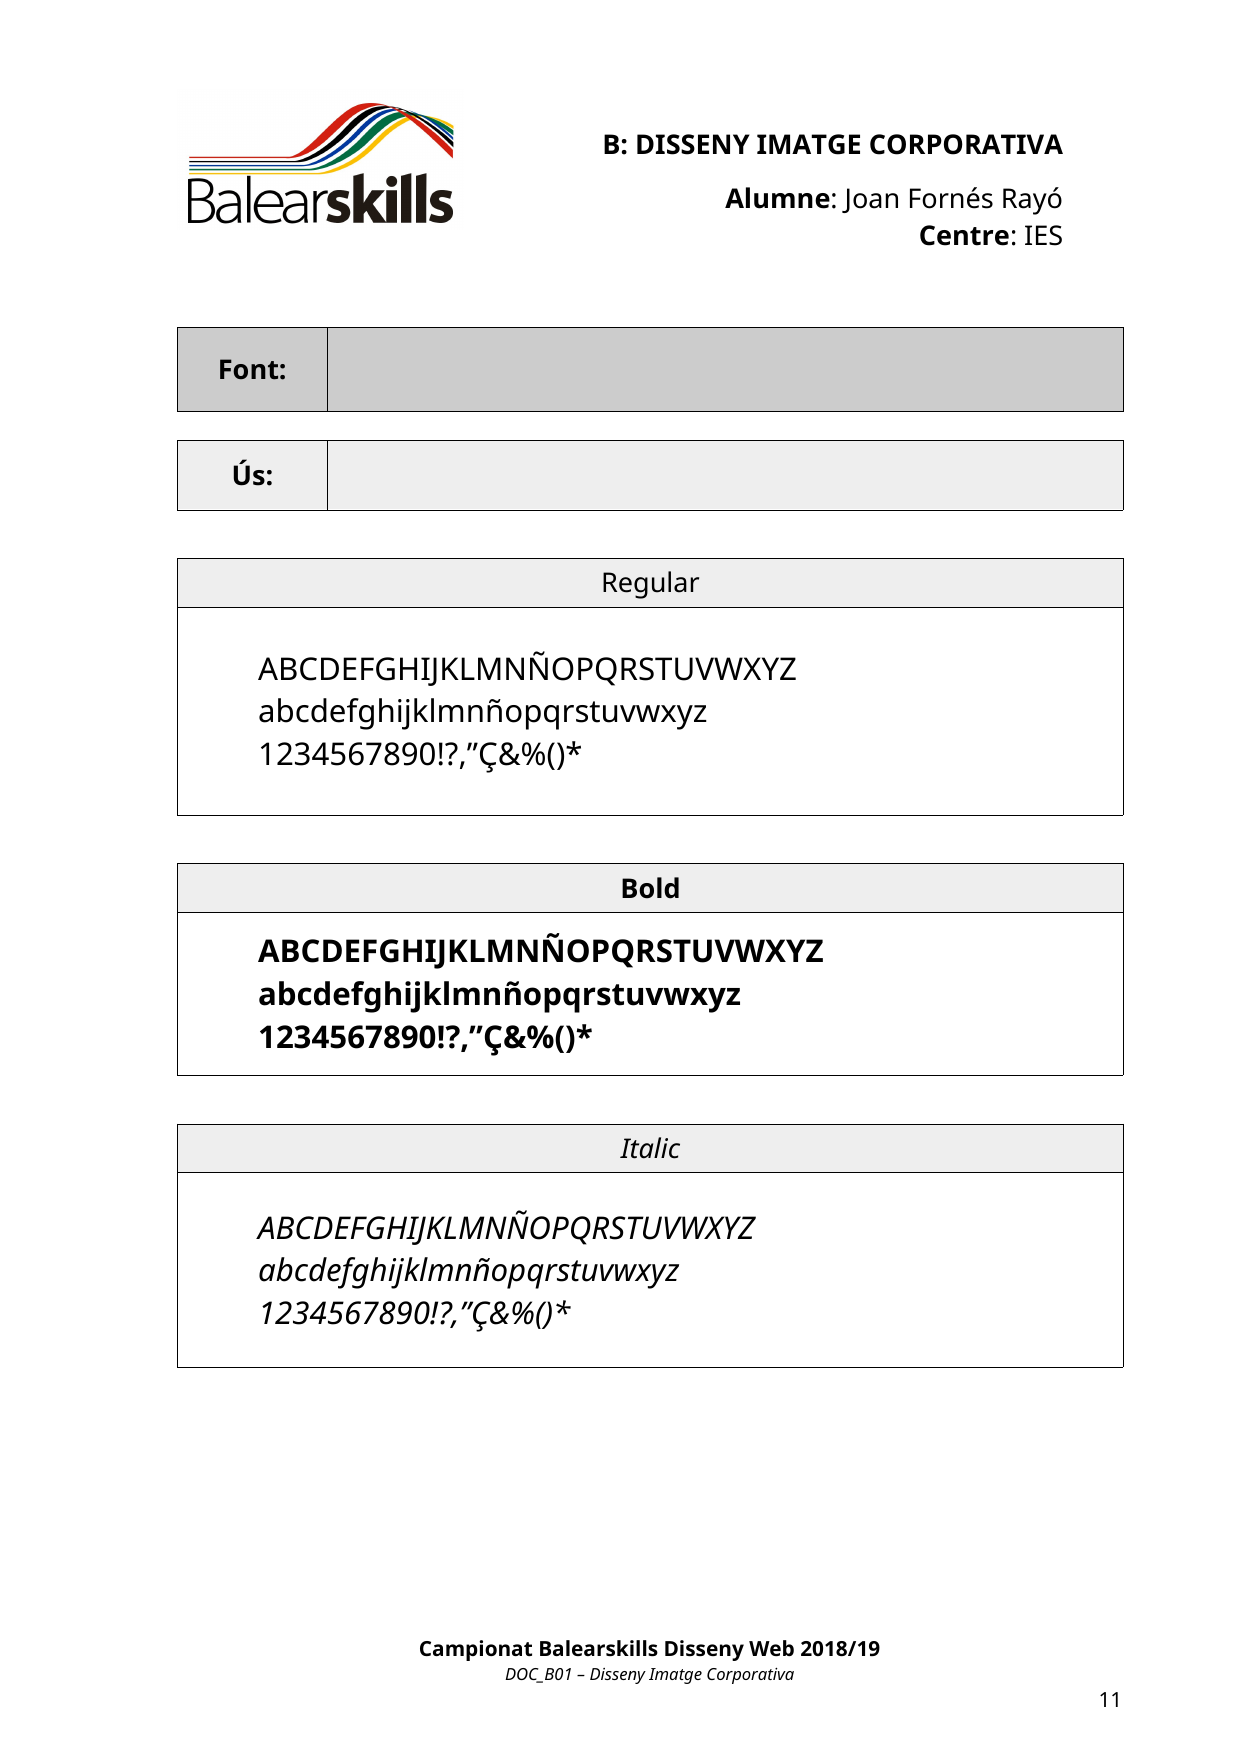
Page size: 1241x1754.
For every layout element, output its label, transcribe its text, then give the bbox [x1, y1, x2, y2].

table_cell Regular [178, 559, 1123, 607]
table_cell [177, 511, 1123, 558]
table_cell ABCDEFGHIJKLMNÑOPQRSTUVWXYZ abcdefghijklmnñopqrstuvwxyz 1234567890!?,”Ç&%()* [178, 608, 1123, 815]
picture [177, 89, 465, 230]
table_cell [177, 1076, 1123, 1123]
table_header Font: [178, 328, 327, 411]
table_cell Bold [178, 864, 1123, 912]
table_cell [328, 441, 1123, 509]
table_cell [177, 412, 1123, 440]
table_cell ABCDEFGHIJKLMNÑOPQRSTUVWXYZ abcdefghijklmnñopqrstuvwxyz 1234567890!?,”Ç&%()* [178, 1173, 1123, 1367]
table_cell ABCDEFGHIJKLMNÑOPQRSTUVWXYZ abcdefghijklmnñopqrstuvwxyz 1234567890!?,”Ç&%()* [178, 913, 1123, 1075]
table_cell Italic [178, 1125, 1123, 1172]
table_header [328, 328, 1123, 411]
table_cell [177, 816, 1123, 863]
table_cell Ús: [178, 441, 327, 509]
